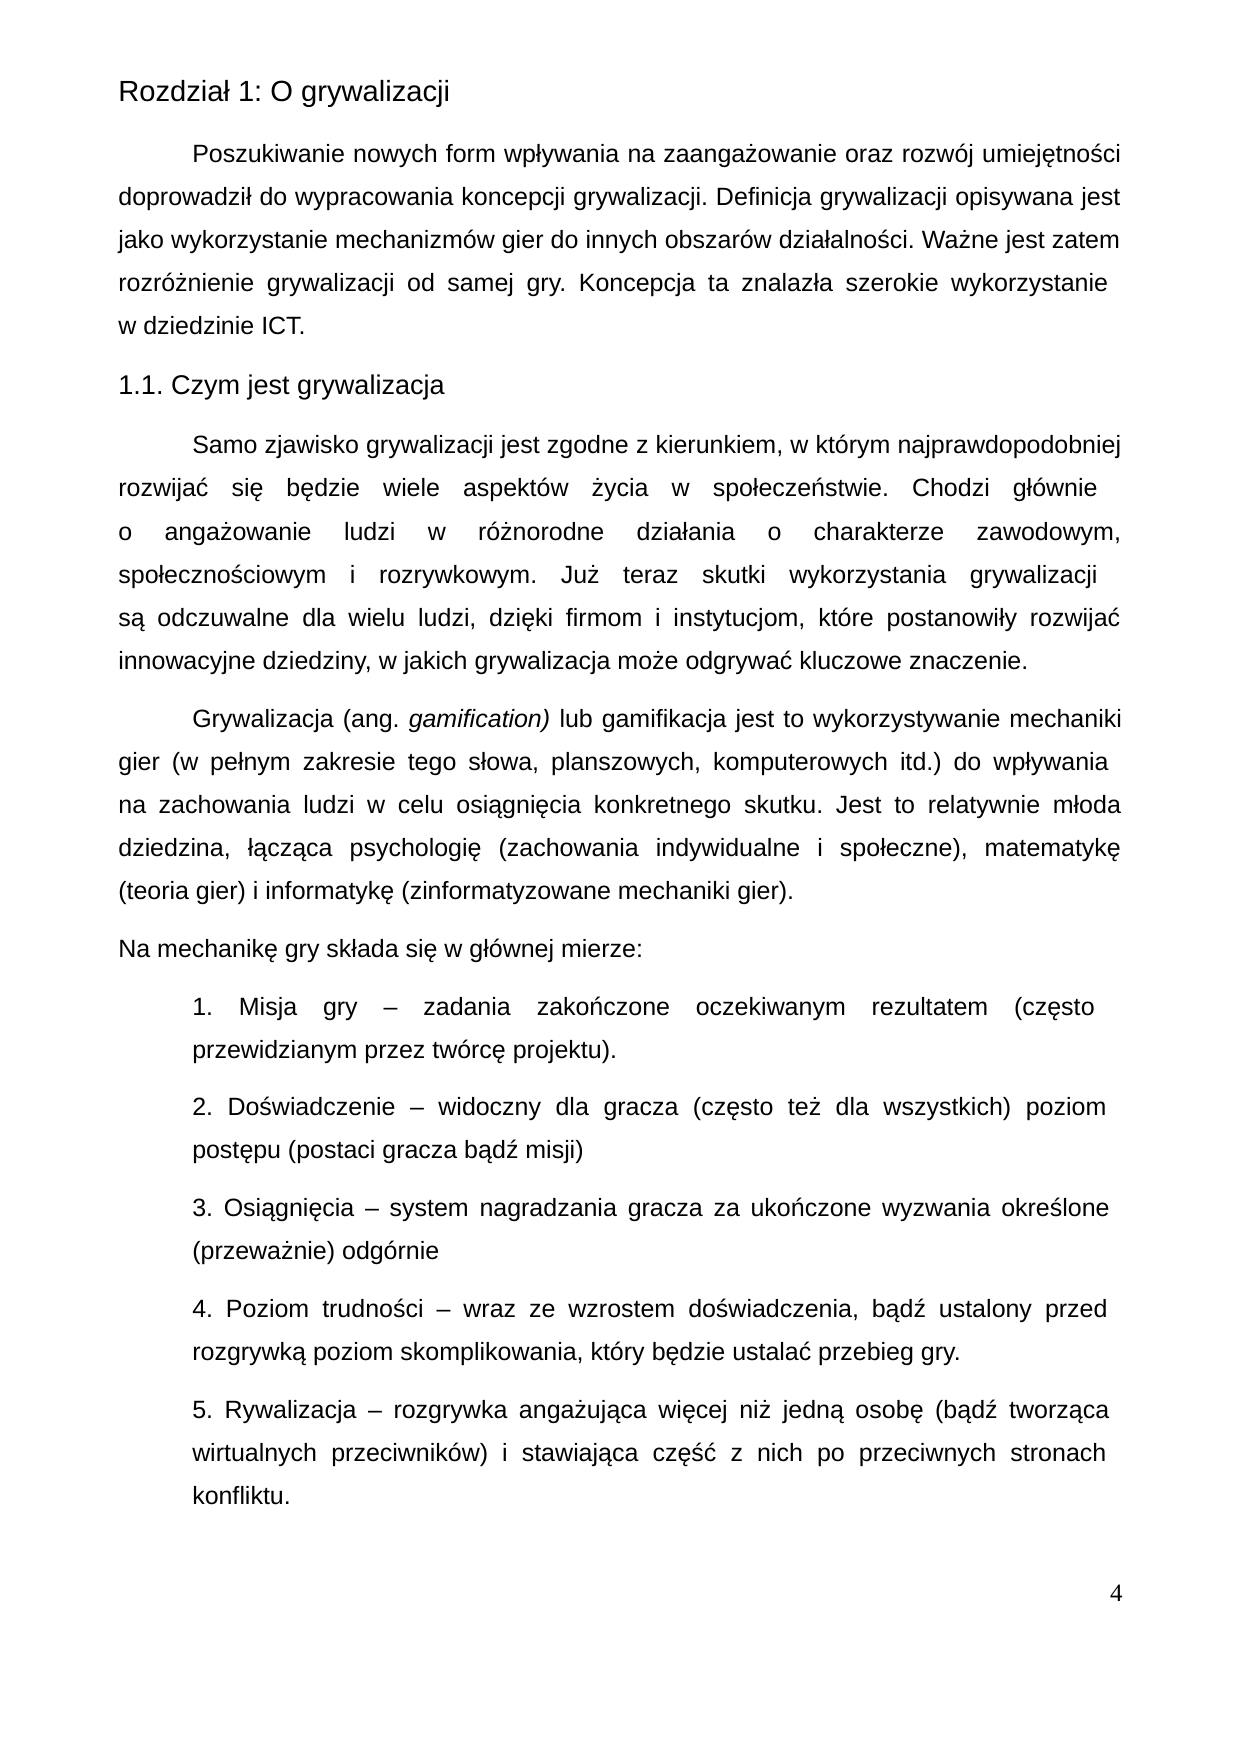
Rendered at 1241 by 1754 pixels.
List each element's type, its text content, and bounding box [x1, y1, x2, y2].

text 4. Poziom trudności – wraz ze wzrostem doświadczenia, bądź ustalony przed rozgrywką poziom skomplikowania, który będzie ustalać przebieg gry. [118, 1294, 1122, 1366]
text 3. Osiągnięcia – system nagradzania gracza za ukończone wyzwania określone (przeważnie) odgórnie [118, 1193, 1122, 1265]
text 5. Rywalizacja – rozgrywka angażująca więcej niż jedną osobę (bądź tworząca wirtualnych przeciwników) i stawiająca część z nich po przeciwnych stronach konfliktu. [118, 1395, 1122, 1510]
text Samo zjawisko grywalizacji jest zgodne z kierunkiem, w którym najprawdopodobniej rozwijać się będzie wiele aspektów życia w społeczeństwie. Chodzi głównie o angażowanie ludzi w różnorodne działania o charakterze zawodowym, społecznościowym i rozrywkowym. Już teraz skutki wykorzystania grywalizacji są odczuwalne dla wielu ludzi, dzięki firmom i instytucjom, które postanowiły rozwijać innowacyjne dziedziny, w jakich grywalizacja może odgrywać kluczowe znaczenie. [118, 430, 1122, 675]
text Grywalizacja (ang. gamification) lub gamifikacja jest to wykorzystywanie mechaniki gier (w pełnym zakresie tego słowa, planszowych, komputerowych itd.) do wpływania na zachowania ludzi w celu osiągnięcia konkretnego skutku. Jest to relatywnie młoda dziedzina, łącząca psychologię (zachowania indywidualne i społeczne), matematykę (teoria gier) i informatykę (zinformatyzowane mechaniki gier). [118, 704, 1122, 905]
text Na mechanikę gry składa się w głównej mierze: [118, 934, 1122, 963]
text 1. Misja gry – zadania zakończone oczekiwanym rezultatem (często przewidzianym przez twórcę projektu). [118, 992, 1122, 1063]
text Poszukiwanie nowych form wpływania na zaangażowanie oraz rozwój umiejętności doprowadził do wypracowania koncepcji grywalizacji. Definicja grywalizacji opisywana jest jako wykorzystanie mechanizmów gier do innych obszarów działalności. Ważne jest zatem rozróżnienie grywalizacji od samej gry. Koncepcja ta znalazła szerokie wykorzystanie w dziedzinie ICT. [118, 139, 1122, 340]
text 2. Doświadczenie – widoczny dla gracza (często też dla wszystkich) poziom postępu (postaci gracza bądź misji) [118, 1092, 1122, 1164]
text Rozdział 1: O grywalizacji [118, 74, 1122, 107]
text 1.1. Czym jest grywalizacja [118, 369, 1122, 400]
